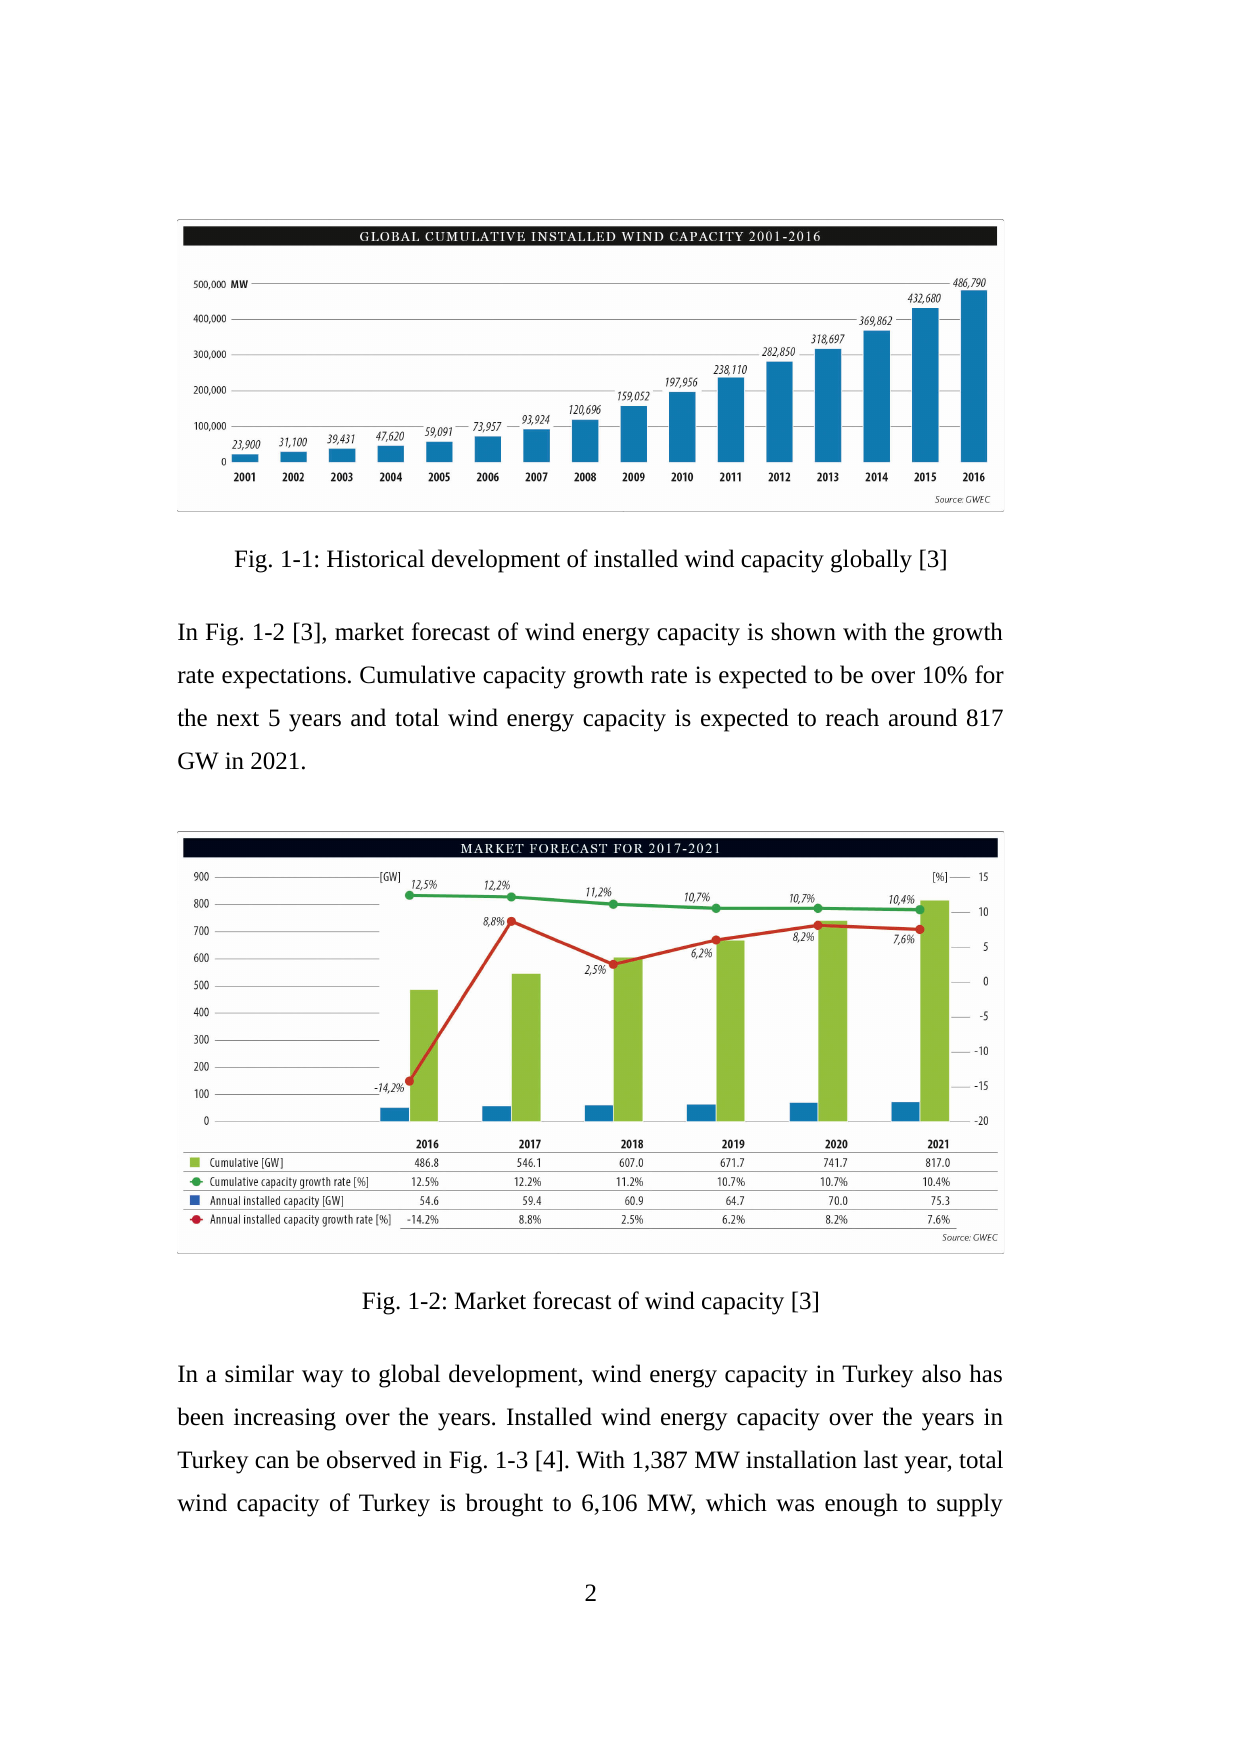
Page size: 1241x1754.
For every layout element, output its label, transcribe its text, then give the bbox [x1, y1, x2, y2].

picture [177, 219, 1005, 512]
text Fig. 1-1: Historical development of installed wind capacity globally [3]⁠ [177, 544, 1004, 573]
text In a similar way to global development, wind energy capacity in Turkey also has been increasing over the years. Installed wind energy capacity over the years in Turkey can be observed in Fig. 1-3 [4]⁠. With 1,387 MW installation last year, total wind capacity of Turkey is brought to 6,106 MW, which was enough to supply [177, 1359, 1004, 1517]
picture [177, 831, 1005, 1254]
text Fig. 1-2: Market forecast of wind capacity [3]⁠ [177, 1286, 1004, 1315]
text In Fig. 1-2 [3]⁠, market forecast of wind energy capacity is shown with the growth rate expectations. Cumulative capacity growth rate is expected to be over 10% for the next 5 years and total wind energy capacity is expected to reach around 817 GW in 2021. [177, 617, 1004, 775]
